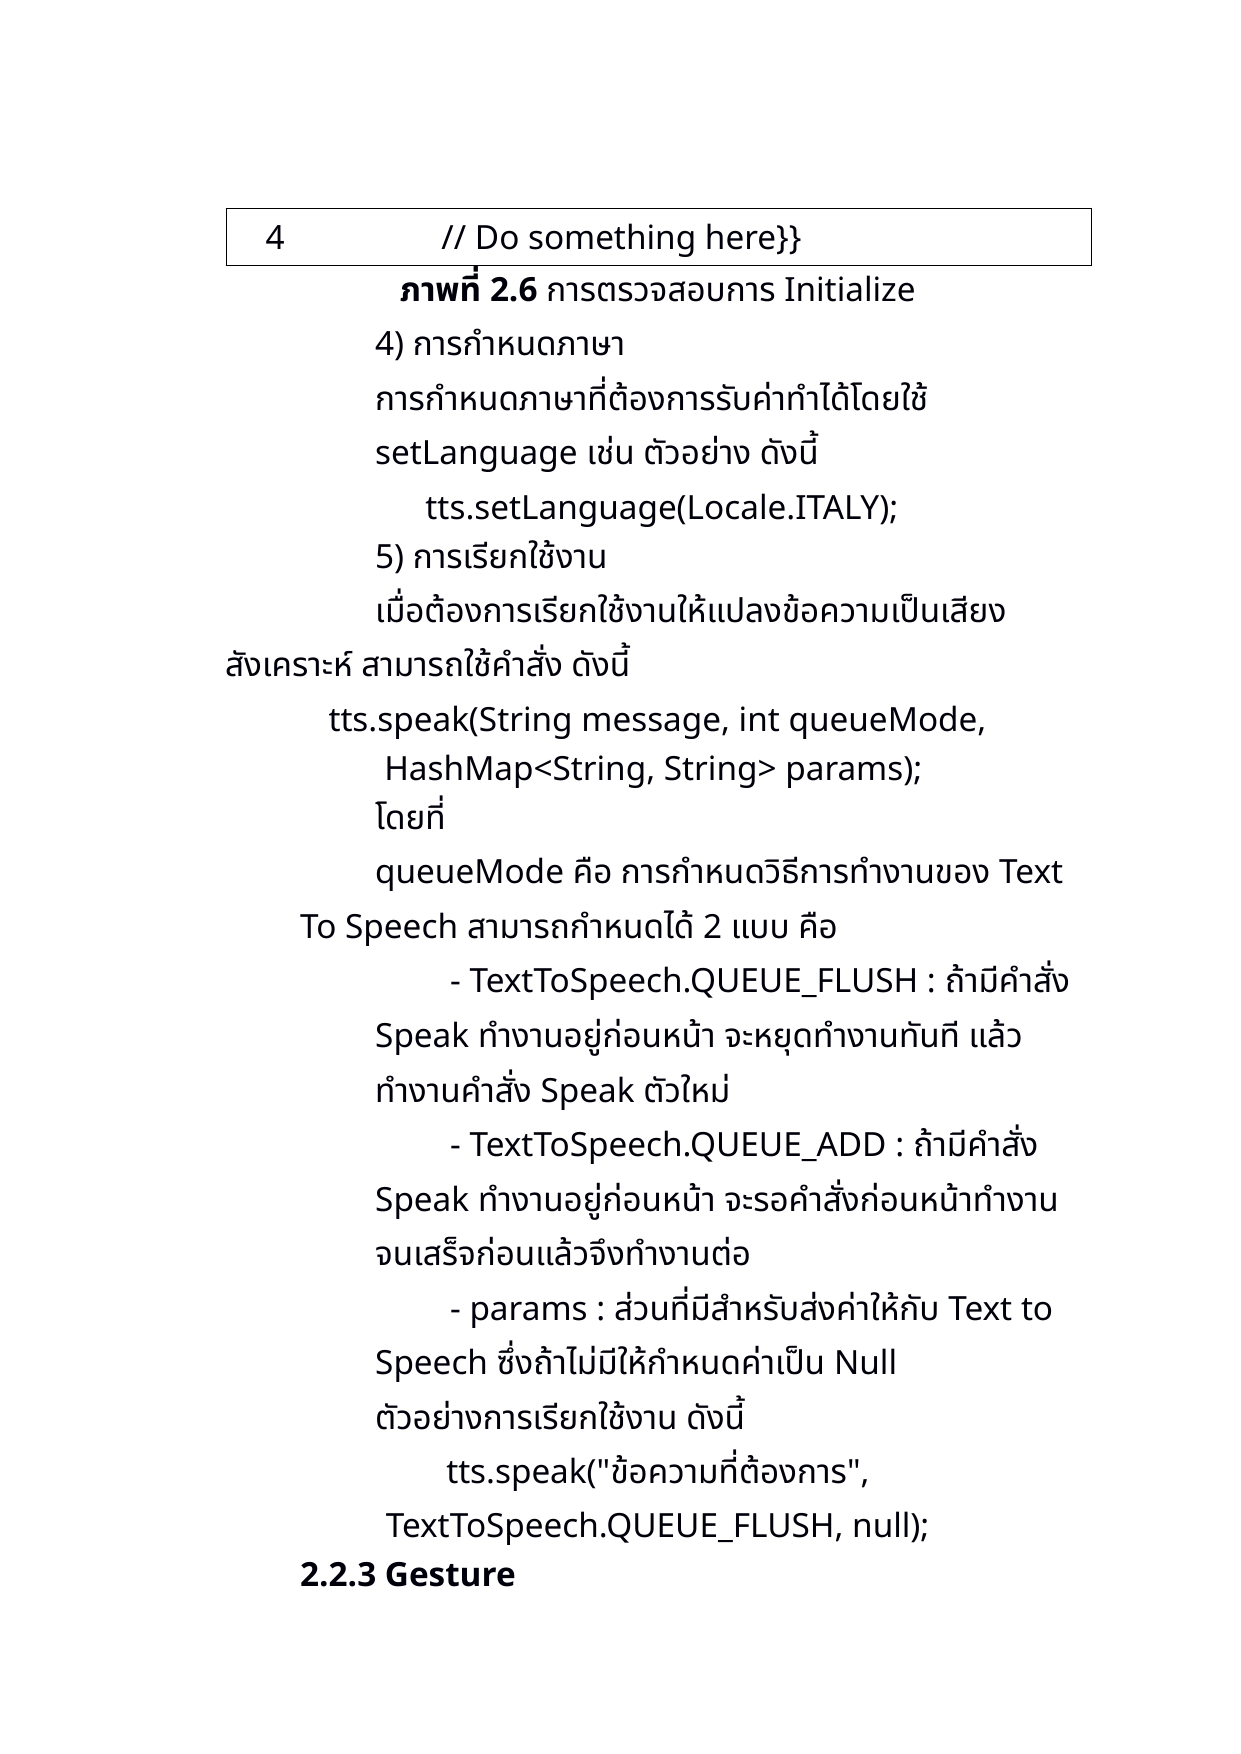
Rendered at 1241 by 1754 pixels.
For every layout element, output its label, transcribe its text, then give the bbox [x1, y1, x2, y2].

text 4) การกำหนดภาษา [225, 320, 1090, 371]
text ภาพที่ 2.6 การตรวจสอบการ Initialize [225, 266, 1090, 316]
text tts.speak(String message, int queueMode, HashMap<String, String> params); [225, 696, 1090, 790]
text - params : ส่วนที่มีสำหรับส่งค่าให้กับ Text to Speech ซึ่งถ้าไม่มีให้กำหนดค่าเป็น Null [375, 1284, 1090, 1390]
text การกำหนดภาษาที่ต้องการรับค่าทำได้โดยใช้ setLanguage เช่น ตัวอย่าง ดังนี้ [375, 374, 1090, 479]
text queueMode คือ การกำหนดวิธีการทำงานของ Text To Speech สามารถกำหนดได้ 2 แบบ คือ [300, 848, 1090, 953]
text โดยที่ [225, 794, 1090, 844]
text ตัวอย่างการเรียกใช้งาน ดังนี้ [300, 1394, 1090, 1444]
text tts.speak("ข้อความที่ต้องการ", TextToSpeech.QUEUE_FLUSH, null); [225, 1448, 1090, 1548]
table_header @Override public void onInit(int status){ if(status == TextToSpeech.SUCCESS){ // Do something here}} [227, 209, 1091, 265]
text tts.setLanguage(Locale.ITALY); [225, 483, 1090, 529]
text เมื่อต้องการเรียกใช้งานให้แปลงข้อความเป็นเสียงสังเคราะห์ สามารถใช้คำสั่ง ดังนี้ [225, 587, 1090, 692]
text 5) การเรียกใช้งาน [300, 532, 1090, 583]
text - TextToSpeech.QUEUE_ADD : ถ้ามีคำสั่ง Speak ทำงานอยู่ก่อนหน้า จะรอคำสั่งก่อนหน้าทำงานจนเสร็จก่อนแล้วจึงทำงานต่อ [375, 1121, 1090, 1281]
text - TextToSpeech.QUEUE_FLUSH : ถ้ามีคำสั่ง Speak ทำงานอยู่ก่อนหน้า จะหยุดทำงานทันที แล้วทำงานคำสั่ง Speak ตัวใหม่ [375, 957, 1090, 1117]
text 2.2.3 Gesture [225, 1551, 1090, 1597]
